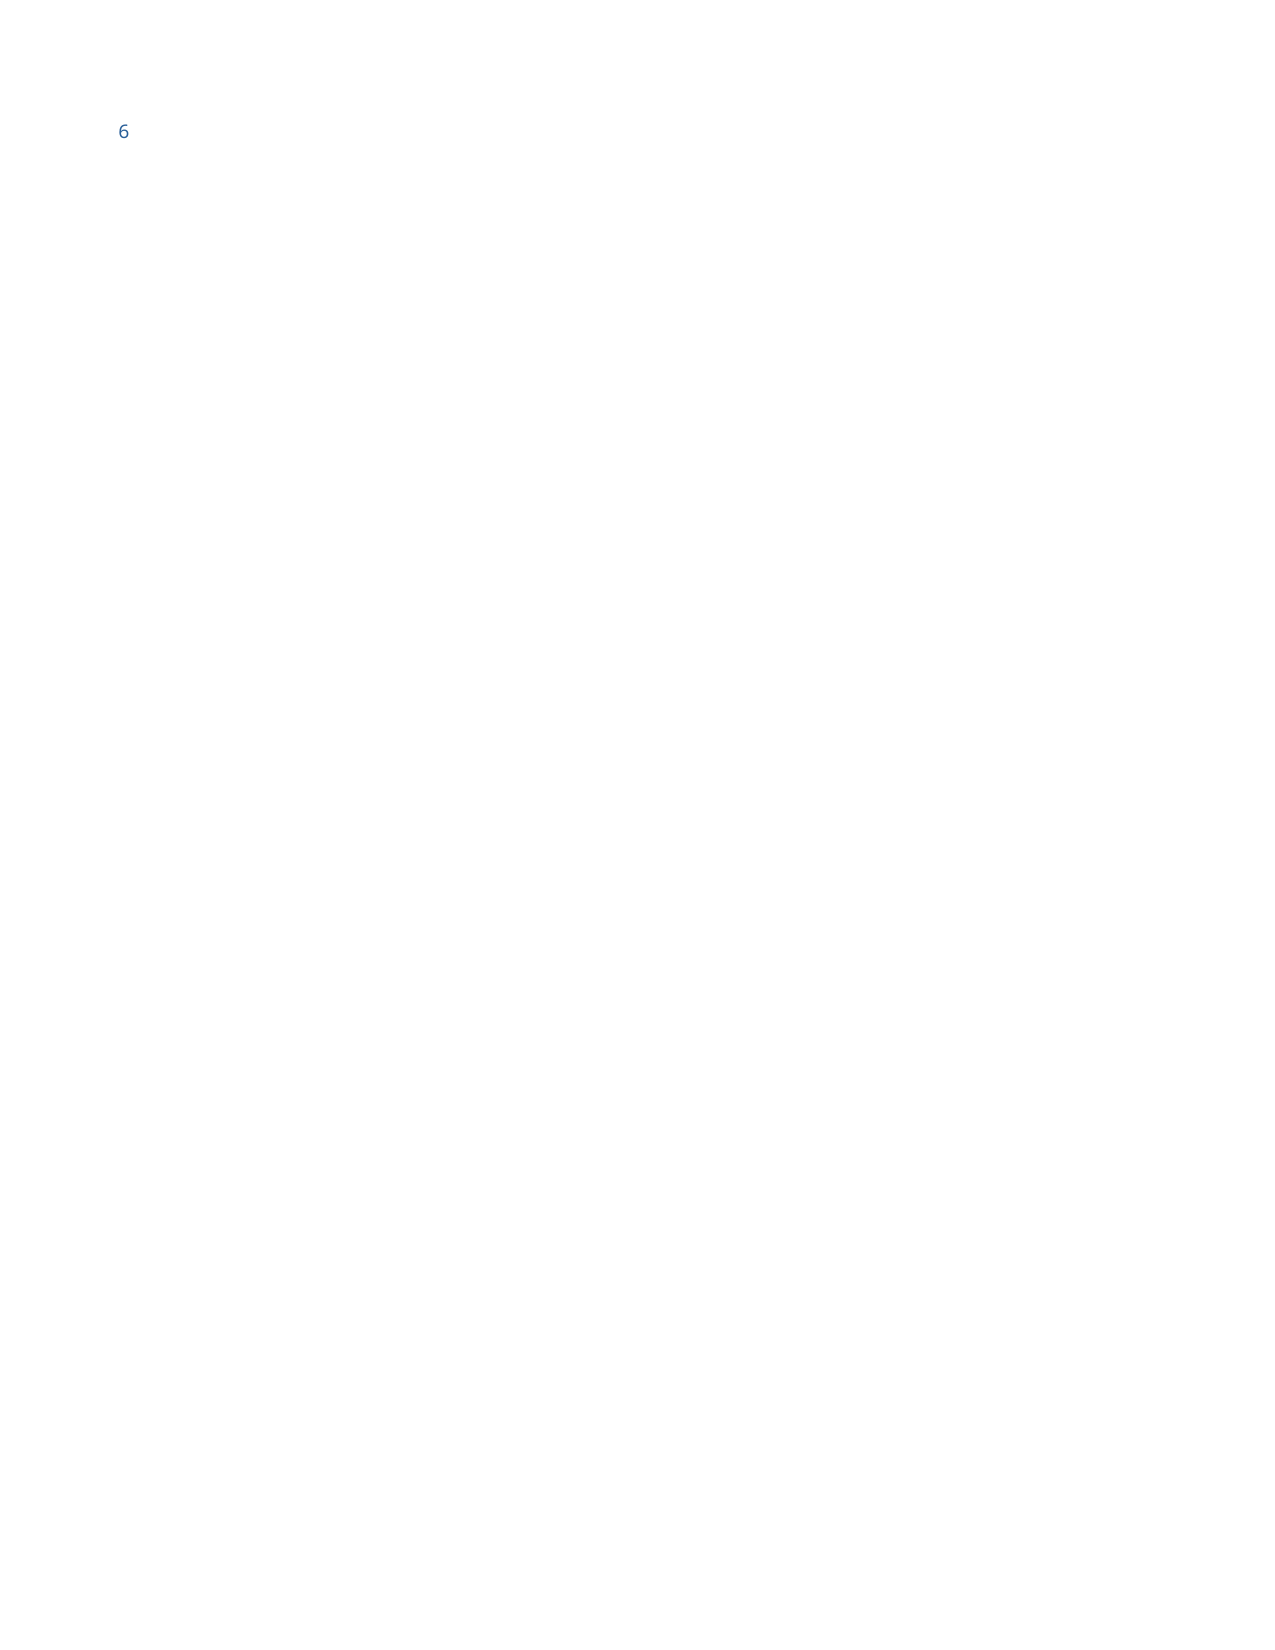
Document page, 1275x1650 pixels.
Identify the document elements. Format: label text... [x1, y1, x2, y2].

text 6 [118, 118, 622, 144]
